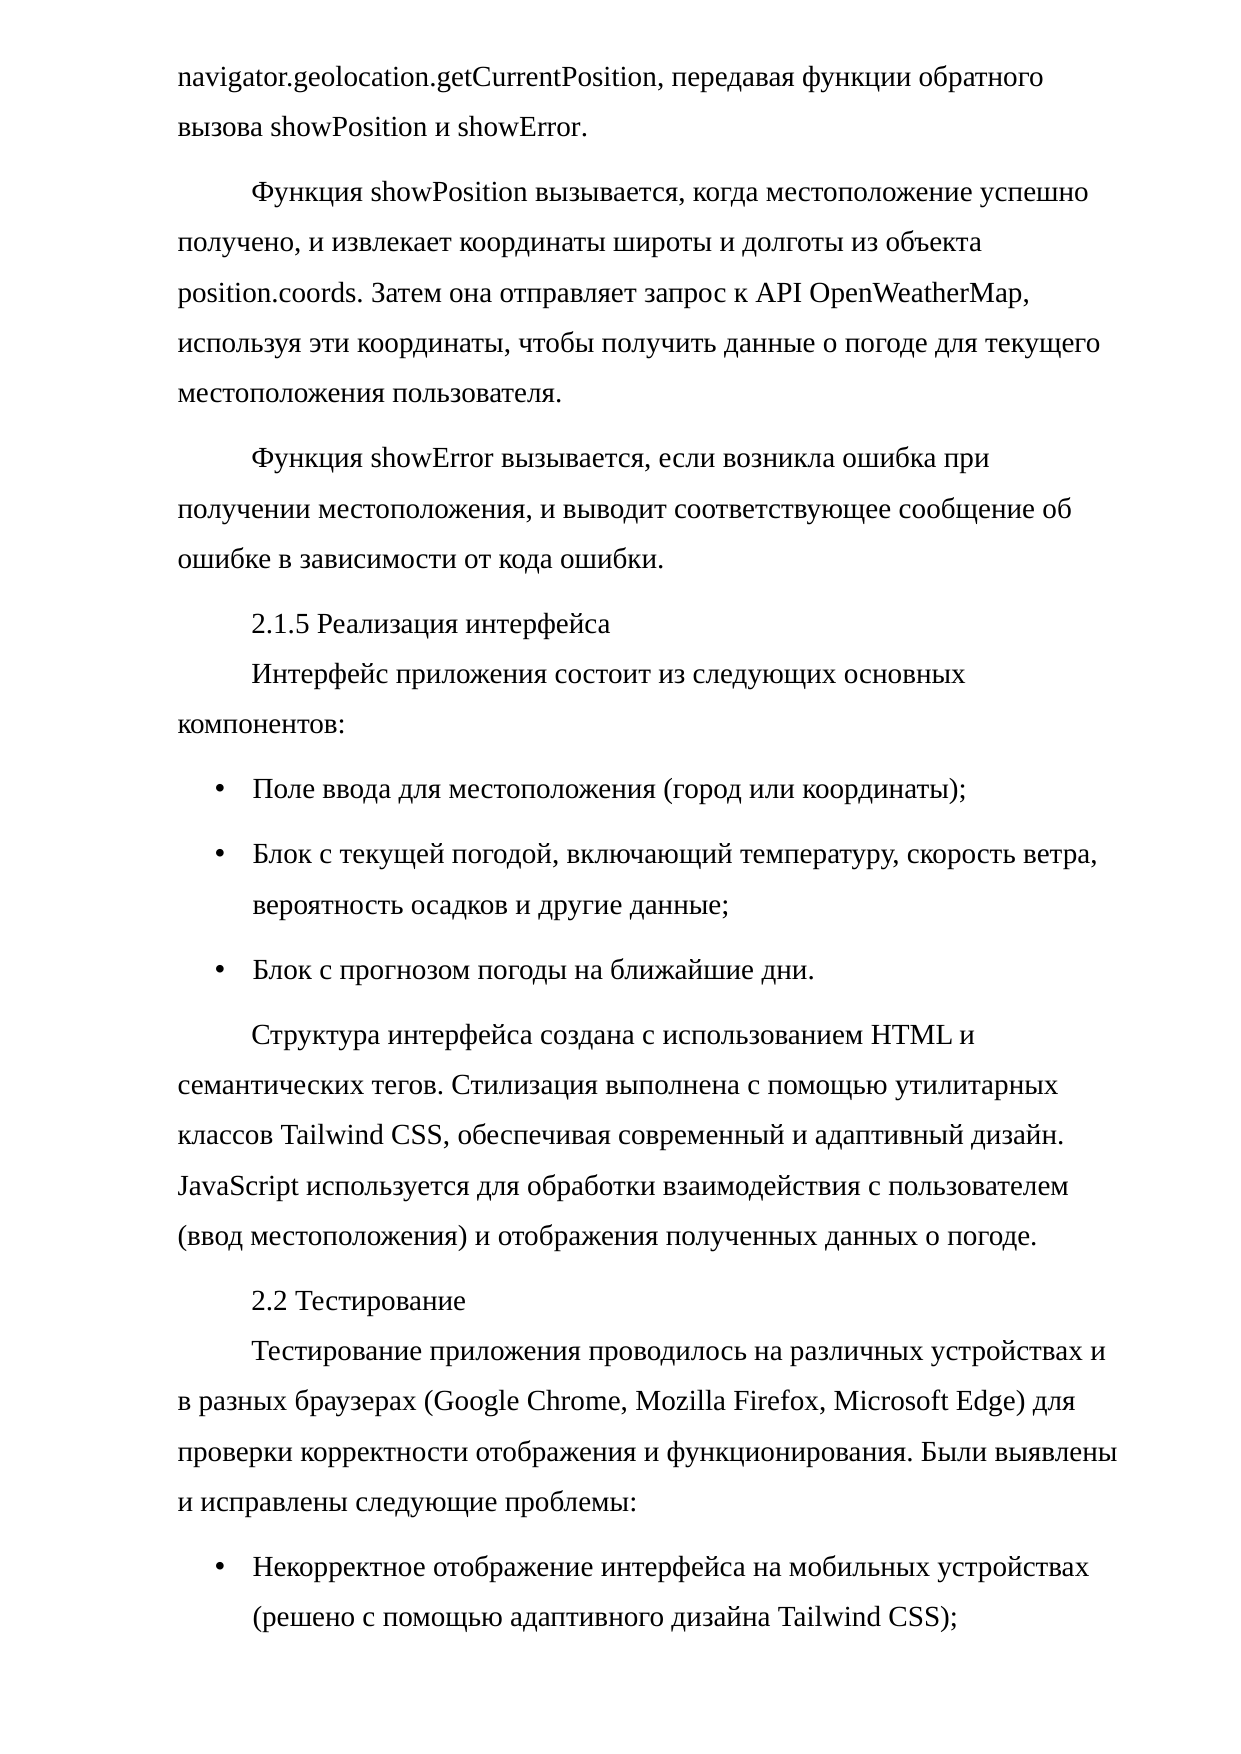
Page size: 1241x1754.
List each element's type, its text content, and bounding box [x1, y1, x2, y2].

list Блок с прогнозом погоды на ближайшие дни. [215, 952, 1122, 985]
subtitle 2.1.5 Реализация интерфейса [177, 606, 1122, 639]
text Структура интерфейса создана с использованием HTML и семантических тегов. Стилизация выполнена с помощью утилитарных классов Tailwind CSS, обеспечивая современный и адаптивный дизайн. JavaScript используется для обработки взаимодействия с пользователем (ввод местоположения) и отображения полученных данных о погоде. [177, 1017, 1122, 1252]
list Поле ввода для местоположения (город или координаты); [215, 771, 1122, 805]
subtitle 2.2 Тестирование [177, 1283, 1122, 1316]
list Блок с текущей погодой, включающий температуру, скорость ветра, вероятность осадков и другие данные; [215, 836, 1122, 920]
text Интерфейс приложения состоит из следующих основных компонентов: [177, 656, 1122, 740]
text Функция showPosition вызывается, когда местоположение успешно получено, и извлекает координаты широты и долготы из объекта position.coords. Затем она отправляет запрос к API OpenWeatherMap, используя эти координаты, чтобы получить данные о погоде для текущего местоположения пользователя. [177, 174, 1122, 409]
list Некорректное отображение интерфейса на мобильных устройствах (решено с помощью адаптивного дизайна Tailwind CSS); [215, 1549, 1122, 1633]
text navigator.geolocation.getCurrentPosition, передавая функции обратного вызова showPosition и showError. [177, 59, 1122, 143]
text Функция showError вызывается, если возникла ошибка при получении местоположения, и выводит соответствующее сообщение об ошибке в зависимости от кода ошибки. [177, 440, 1122, 574]
text Тестирование приложения проводилось на различных устройствах и в разных браузерах (Google Chrome, Mozilla Firefox, Microsoft Edge) для проверки корректности отображения и функционирования. Были выявлены и исправлены следующие проблемы: [177, 1333, 1122, 1518]
